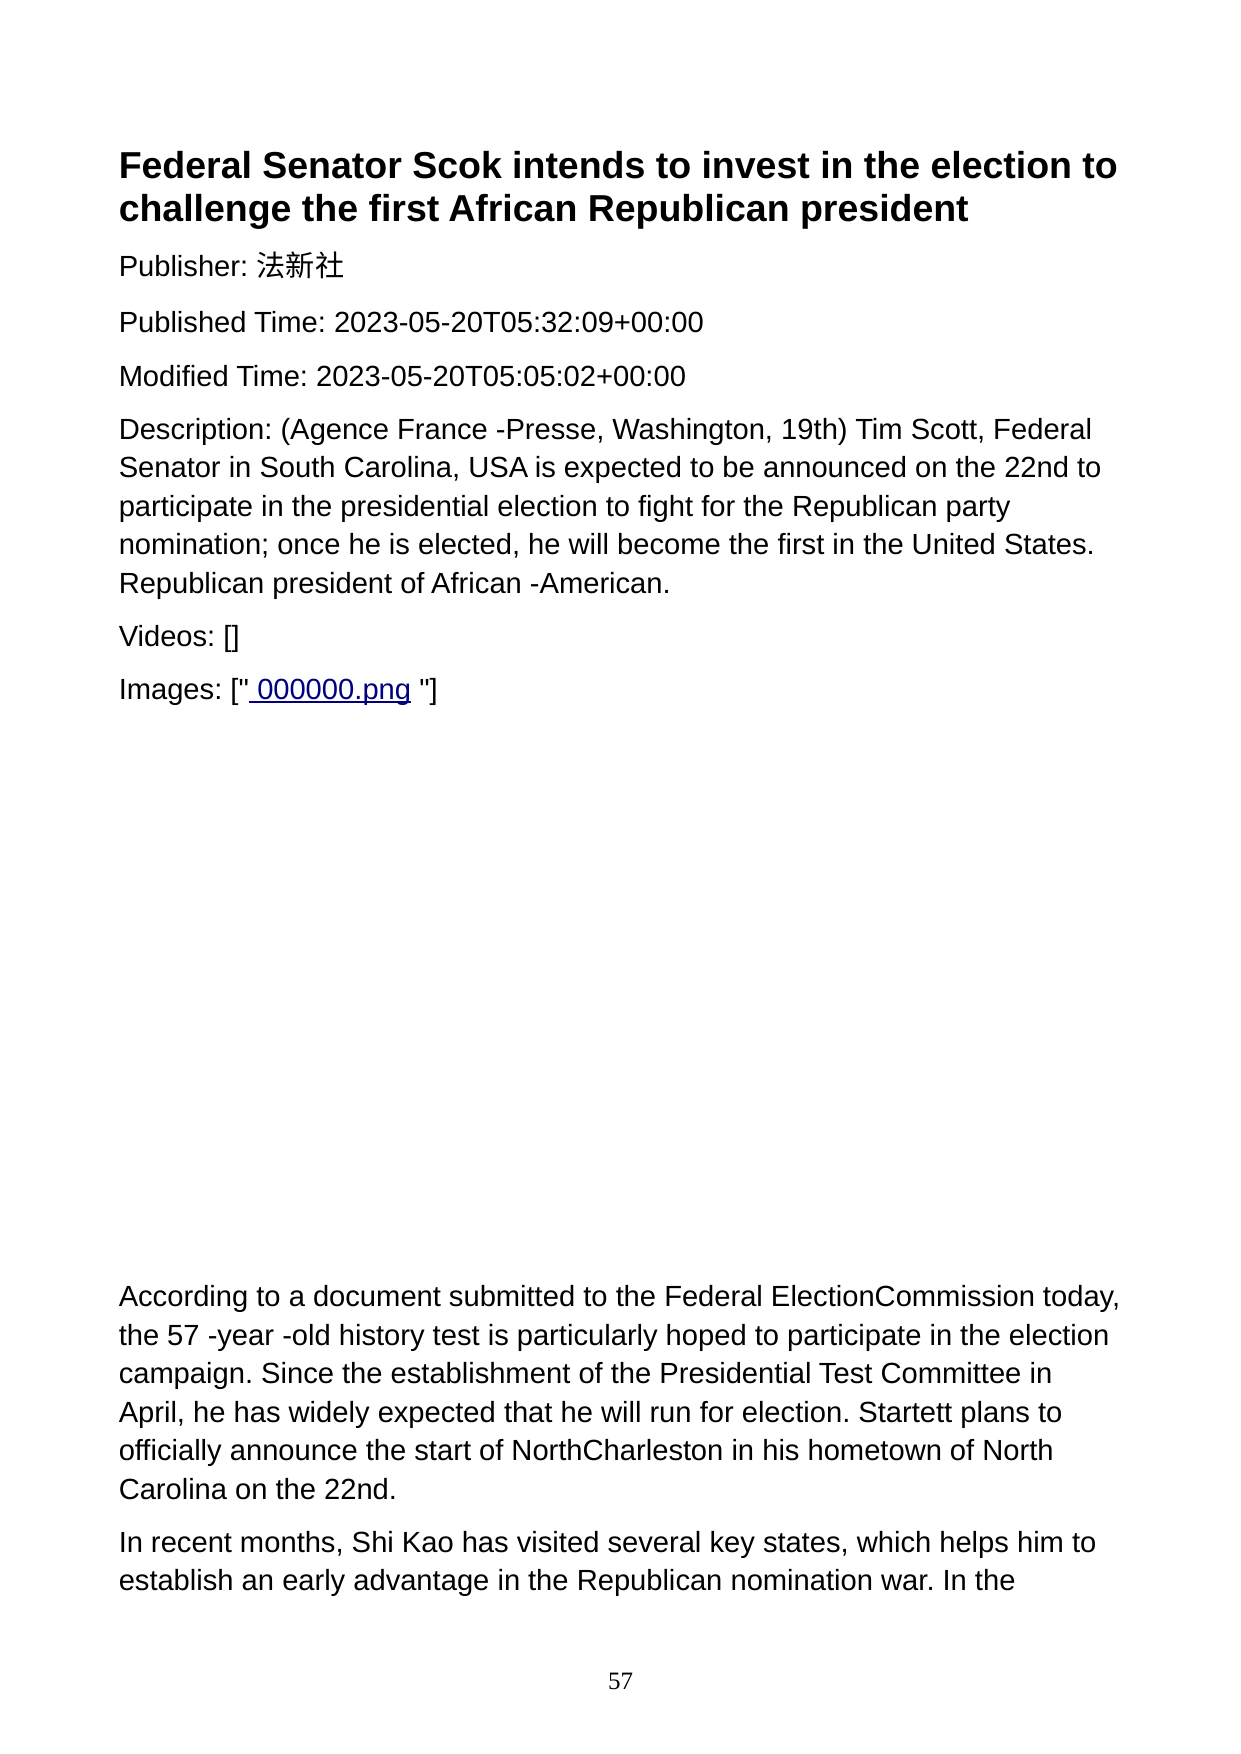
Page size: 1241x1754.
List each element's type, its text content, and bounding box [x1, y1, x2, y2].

text In recent months, Shi Kao has visited several key states, which helps him to establish an early advantage in the Republican nomination war. In the [118, 1525, 1122, 1597]
text Publisher: 法新社 [118, 242, 1122, 284]
text According to a document submitted to the Federal ElectionCommission today, the 57 -year -old history test is particularly hoped to participate in the election campaign. Since the establishment of the Presidential Test Committee in April, he has widely expected that he will run for election. Startett plans to officially announce the start of NorthCharleston in his hometown of North Carolina on the 22nd. [118, 725, 1122, 1505]
text Modified Time: 2023-05-20T05:05:02+00:00 [118, 358, 1122, 392]
text Description: (Agence France -Presse, Washington, 19th) Tim Scott, Federal Senator in South Carolina, USA is expected to be announced on the 22nd to participate in the presidential election to fight for the Republican party nomination; once he is elected, he will become the first in the United States. Republican president of African -American. [118, 412, 1122, 599]
text Videos: [] [118, 619, 1122, 652]
subtitle Federal Senator Scok intends to invest in the election to challenge the first African Republican president [118, 143, 1122, 230]
text Images: [" 000000.png "] [118, 672, 1122, 706]
text Published Time: 2023-05-20T05:32:09+00:00 [118, 305, 1122, 339]
